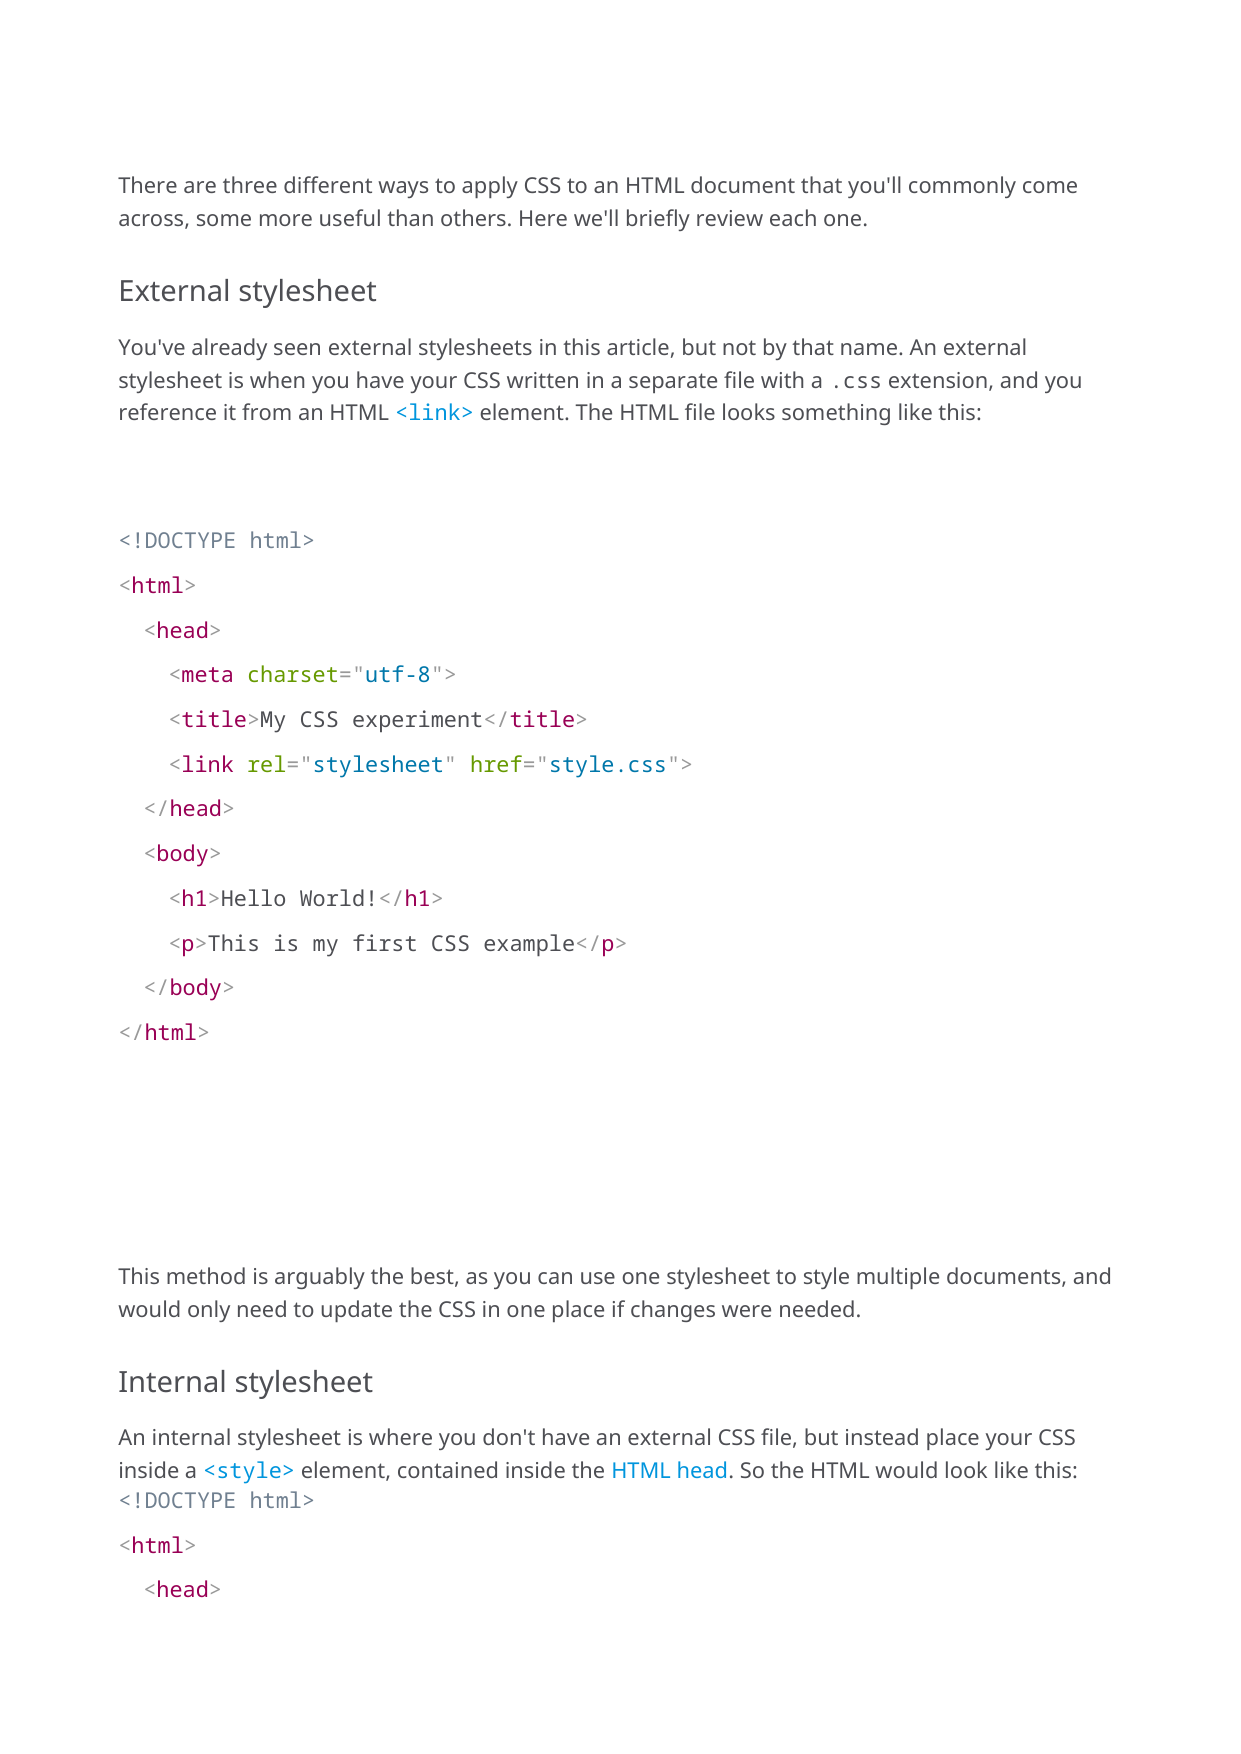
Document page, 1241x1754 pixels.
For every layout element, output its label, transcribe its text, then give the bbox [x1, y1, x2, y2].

text </html> [118, 1017, 1122, 1047]
text <html> [118, 570, 1122, 600]
text <head> [118, 615, 1122, 644]
text <body> [118, 838, 1122, 868]
subtitle Internal stylesheet [118, 1361, 1122, 1401]
text <!DOCTYPE html> [118, 1485, 1122, 1515]
text <title>My CSS experiment</title> [118, 704, 1122, 734]
text <h1>Hello World!</h1> [118, 883, 1122, 913]
text <!DOCTYPE html> [118, 525, 1122, 555]
text <head> [118, 1574, 1122, 1604]
text <meta charset="utf-8"> [118, 659, 1122, 689]
text <html> [118, 1530, 1122, 1559]
text </head> [118, 793, 1122, 823]
text There are three different ways to apply CSS to an HTML document that you'll commonly come across, some more useful than others. Here we'll briefly review each one. [118, 167, 1122, 233]
text <link rel="stylesheet" href="style.css"> [118, 749, 1122, 778]
text You've already seen external stylesheets in this article, but not by that name. An external stylesheet is when you have your CSS written in a separate file with a .css extension, and you reference it from an HTML <link> element. The HTML file looks something like this: [118, 329, 1122, 427]
text An internal stylesheet is where you don't have an external CSS file, but instead place your CSS inside a <style> element, contained inside the HTML head. So the HTML would look like this: [118, 1419, 1122, 1485]
text This method is arguably the best, as you can use one stylesheet to style multiple documents, and would only need to update the CSS in one place if changes were needed. [118, 1258, 1122, 1323]
text <p>This is my first CSS example</p> [118, 927, 1122, 957]
text </body> [118, 972, 1122, 1002]
subtitle External stylesheet [118, 270, 1122, 310]
